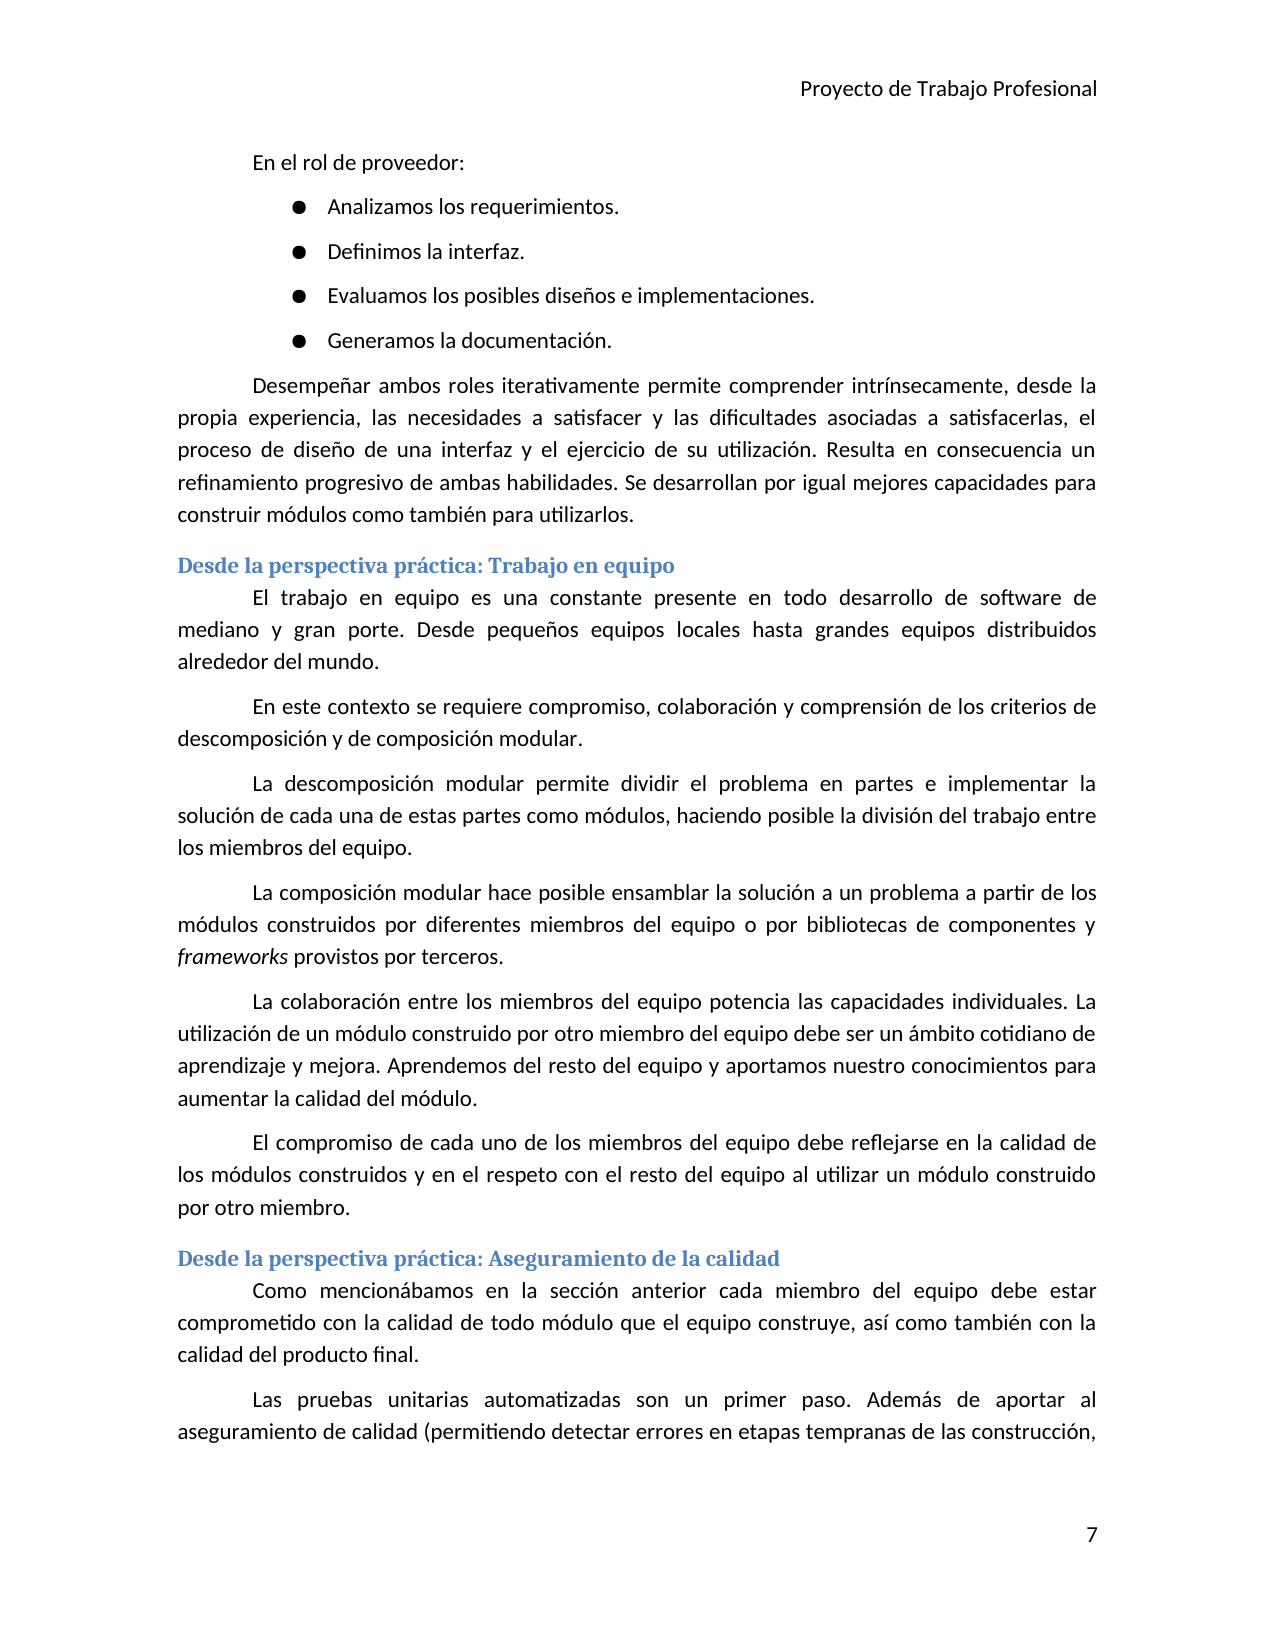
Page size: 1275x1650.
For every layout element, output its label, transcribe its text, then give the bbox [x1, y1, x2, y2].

text La composición modular hace posible ensamblar la solución a un problema a partir de los módulos construidos por diferentes miembros del equipo o por bibliotecas de componentes y frameworks provistos por terceros. [177, 878, 1098, 970]
list Generamos la documentación. [215, 326, 1098, 354]
text El trabajo en equipo es una constante presente en todo desarrollo de software de mediano y gran porte. Desde pequeños equipos locales hasta grandes equipos distribuidos alrededor del mundo. [177, 583, 1098, 675]
text El compromiso de cada uno de los miembros del equipo debe reflejarse en la calidad de los módulos construidos y en el respeto con el resto del equipo al utilizar un módulo construido por otro miembro. [177, 1128, 1098, 1221]
text En el rol de proveedor: [177, 148, 1098, 176]
list Evaluamos los posibles diseños e implementaciones. [215, 282, 1098, 310]
list Analizamos los requerimientos. [215, 192, 1098, 220]
text Como mencionábamos en la sección anterior cada miembro del equipo debe estar comprometido con la calidad de todo módulo que el equipo construye, así como también con la calidad del producto final. [177, 1276, 1098, 1368]
list Definimos la interfaz. [215, 237, 1098, 265]
text La colaboración entre los miembros del equipo potencia las capacidades individuales. La utilización de un módulo construido por otro miembro del equipo debe ser un ámbito cotidiano de aprendizaje y mejora. Aprendemos del resto del equipo y aportamos nuestro conocimientos para aumentar la calidad del módulo. [177, 987, 1098, 1112]
text En este contexto se requiere compromiso, colaboración y comprensión de los criterios de descomposición y de composición modular. [177, 692, 1098, 752]
text Desempeñar ambos roles iterativamente permite comprender intrínsecamente, desde la propia experiencia, las necesidades a satisfacer y las dificultades asociadas a satisfacerlas, el proceso de diseño de una interfaz y el ejercicio de su utilización. Resulta en consecuencia un refinamiento progresivo de ambas habilidades. Se desarrollan por igual mejores capacidades para construir módulos como también para utilizarlos. [177, 371, 1098, 528]
text La descomposición modular permite dividir el problema en partes e implementar la solución de cada una de estas partes como módulos, haciendo posible la división del trabajo entre los miembros del equipo. [177, 769, 1098, 861]
text Las pruebas unitarias automatizadas son un primer paso. Además de aportar al aseguramiento de calidad (permitiendo detectar errores en etapas tempranas de las construcción, [177, 1385, 1098, 1445]
subtitle Desde la perspectiva práctica: Trabajo en equipo [177, 553, 1098, 579]
subtitle Desde la perspectiva práctica: Aseguramiento de la calidad [177, 1246, 1098, 1272]
